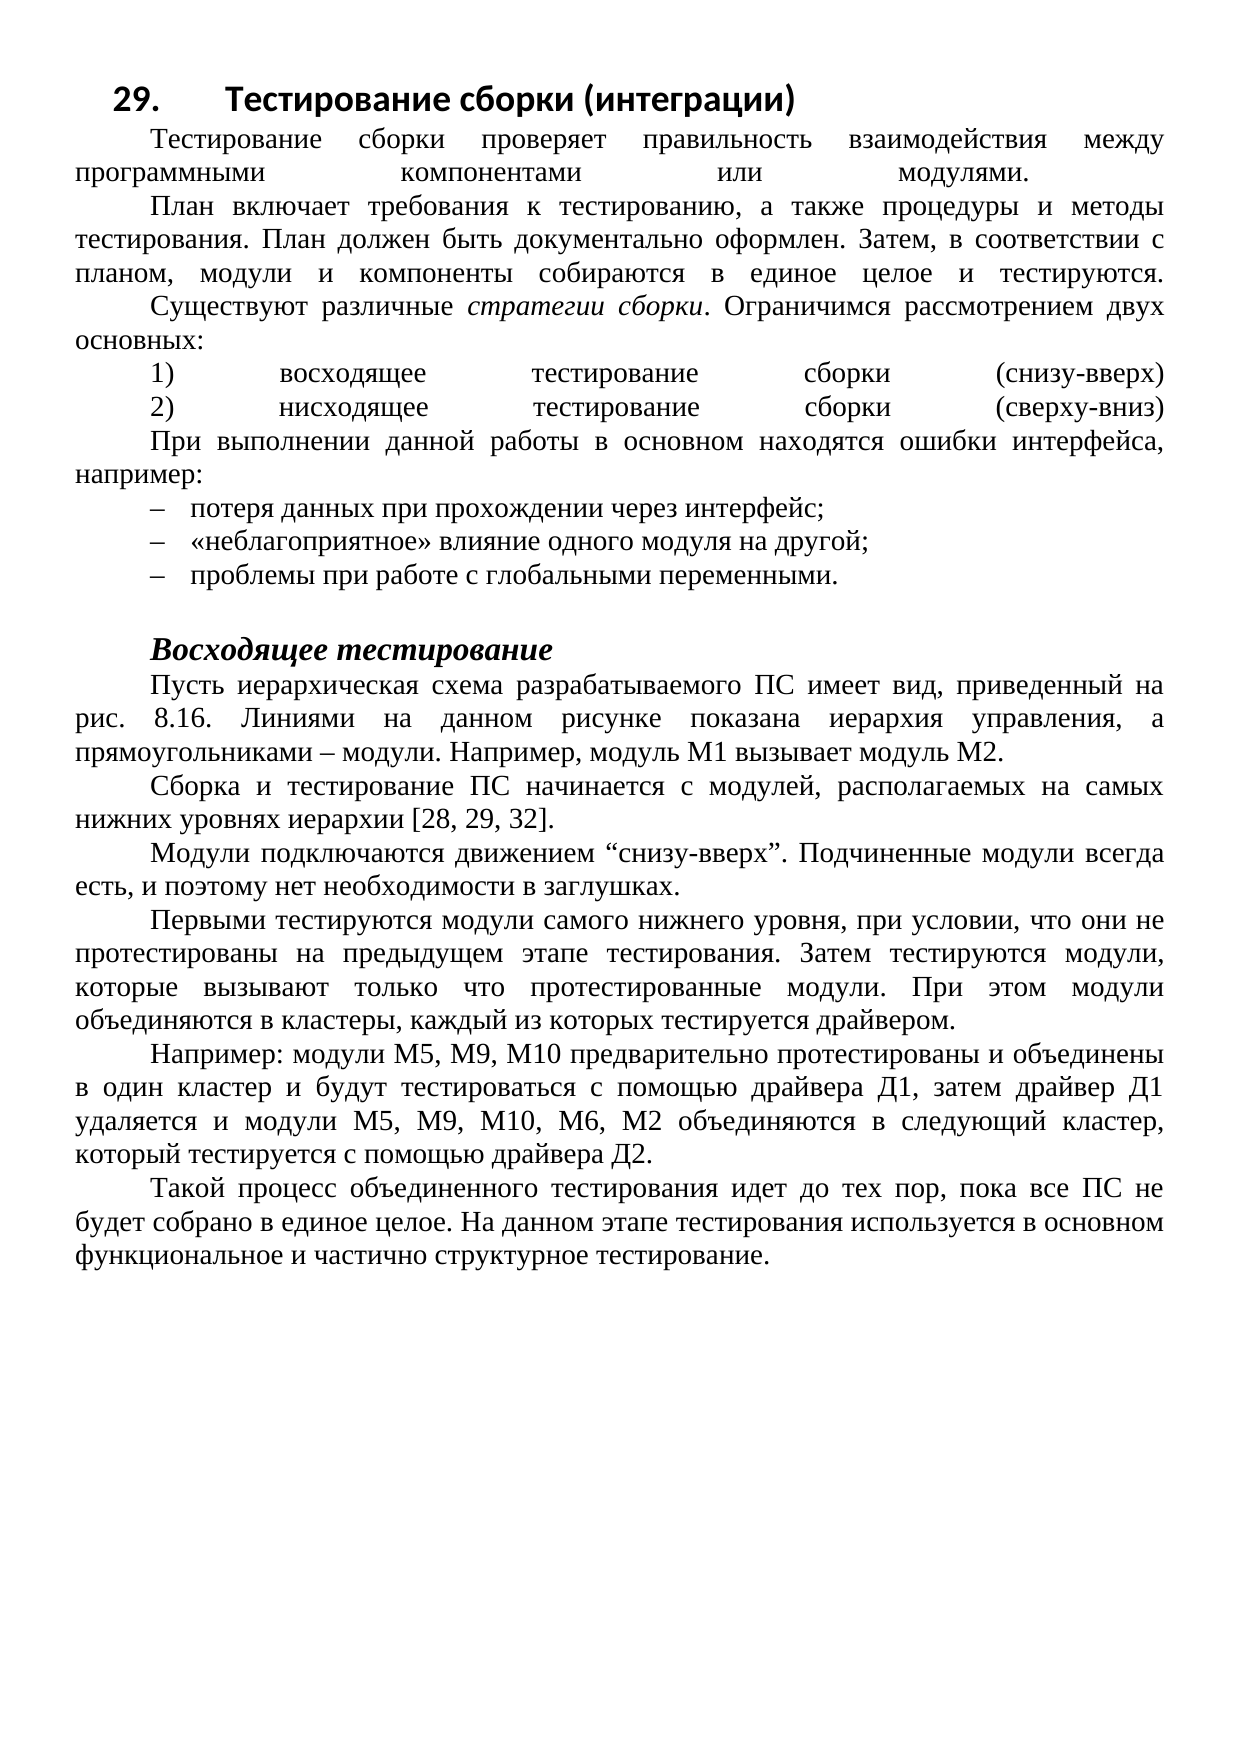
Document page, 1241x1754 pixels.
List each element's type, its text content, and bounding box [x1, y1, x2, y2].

subtitle Например: модули М5, М9, М10 предварительно протестированы и объединены в один кластер и будут тестироваться с помощью драйвера Д1, затем драйвер Д1 удаляется и модули М5, М9, М10, М6, М2 объединяются в следующий кластер, который тестируется с помощью драйвера Д2. [75, 1036, 1165, 1170]
subtitle Такой процесс объединенного тестирования идет до тех пор, пока все ПС не будет собрано в единое целое. На данном этапе тестирования используется в основном функциональное и частично структурное тестирование. [75, 1170, 1165, 1271]
subtitle Модули подключаются движением “снизу-вверх”. Подчиненные модули всегда есть, и поэтому нет необходимости в заглушках. [75, 835, 1165, 902]
subtitle Тестирование сборки (интеграции) [112, 75, 1165, 121]
subtitle – проблемы при работе с глобальными переменными. [75, 557, 1165, 590]
subtitle Пусть иерархическая схема разрабатываемого ПС имеет вид, приведенный на рис. 8.16. Линиями на данном рисунке показана иерархия управления, а прямоугольниками – модули. Например, модуль М1 вызывает модуль М2. [75, 667, 1165, 768]
subtitle Первыми тестируются модули самого нижнего уровня, при условии, что они не протестированы на предыдущем этапе тестирования. Затем тестируются модули, которые вызывают только что протестированные модули. При этом модули объединяются в кластеры, каждый из которых тестируется драйвером. [75, 902, 1165, 1036]
subtitle – «неблагоприятное» влияние одного модуля на другой; [75, 523, 1165, 557]
subtitle Сборка и тестирование ПС начинается с модулей, располагаемых на самых нижних уровнях иерархии [28, 29, 32]. [75, 768, 1165, 835]
subtitle – потеря данных при прохождении через интерфейс; [75, 490, 1165, 523]
subtitle Тестирование сборки проверяет правильность взаимодействия между программными компонентами или модулями. План включает требования к тестированию, а также процедуры и методы тестирования. План должен быть документально оформлен. Затем, в соответствии с планом, модули и компоненты собираются в единое целое и тестируются. Существуют различные стратегии сборки. Ограничимся рассмотрением двух основных: 1) восходящее тестирование сборки (снизу-вверх) 2) нисходящее тестирование сборки (сверху-вниз) При выполнении данной работы в основном находятся ошибки интерфейса, например: [75, 121, 1165, 490]
subtitle Восходящее тестирование [75, 590, 1165, 667]
